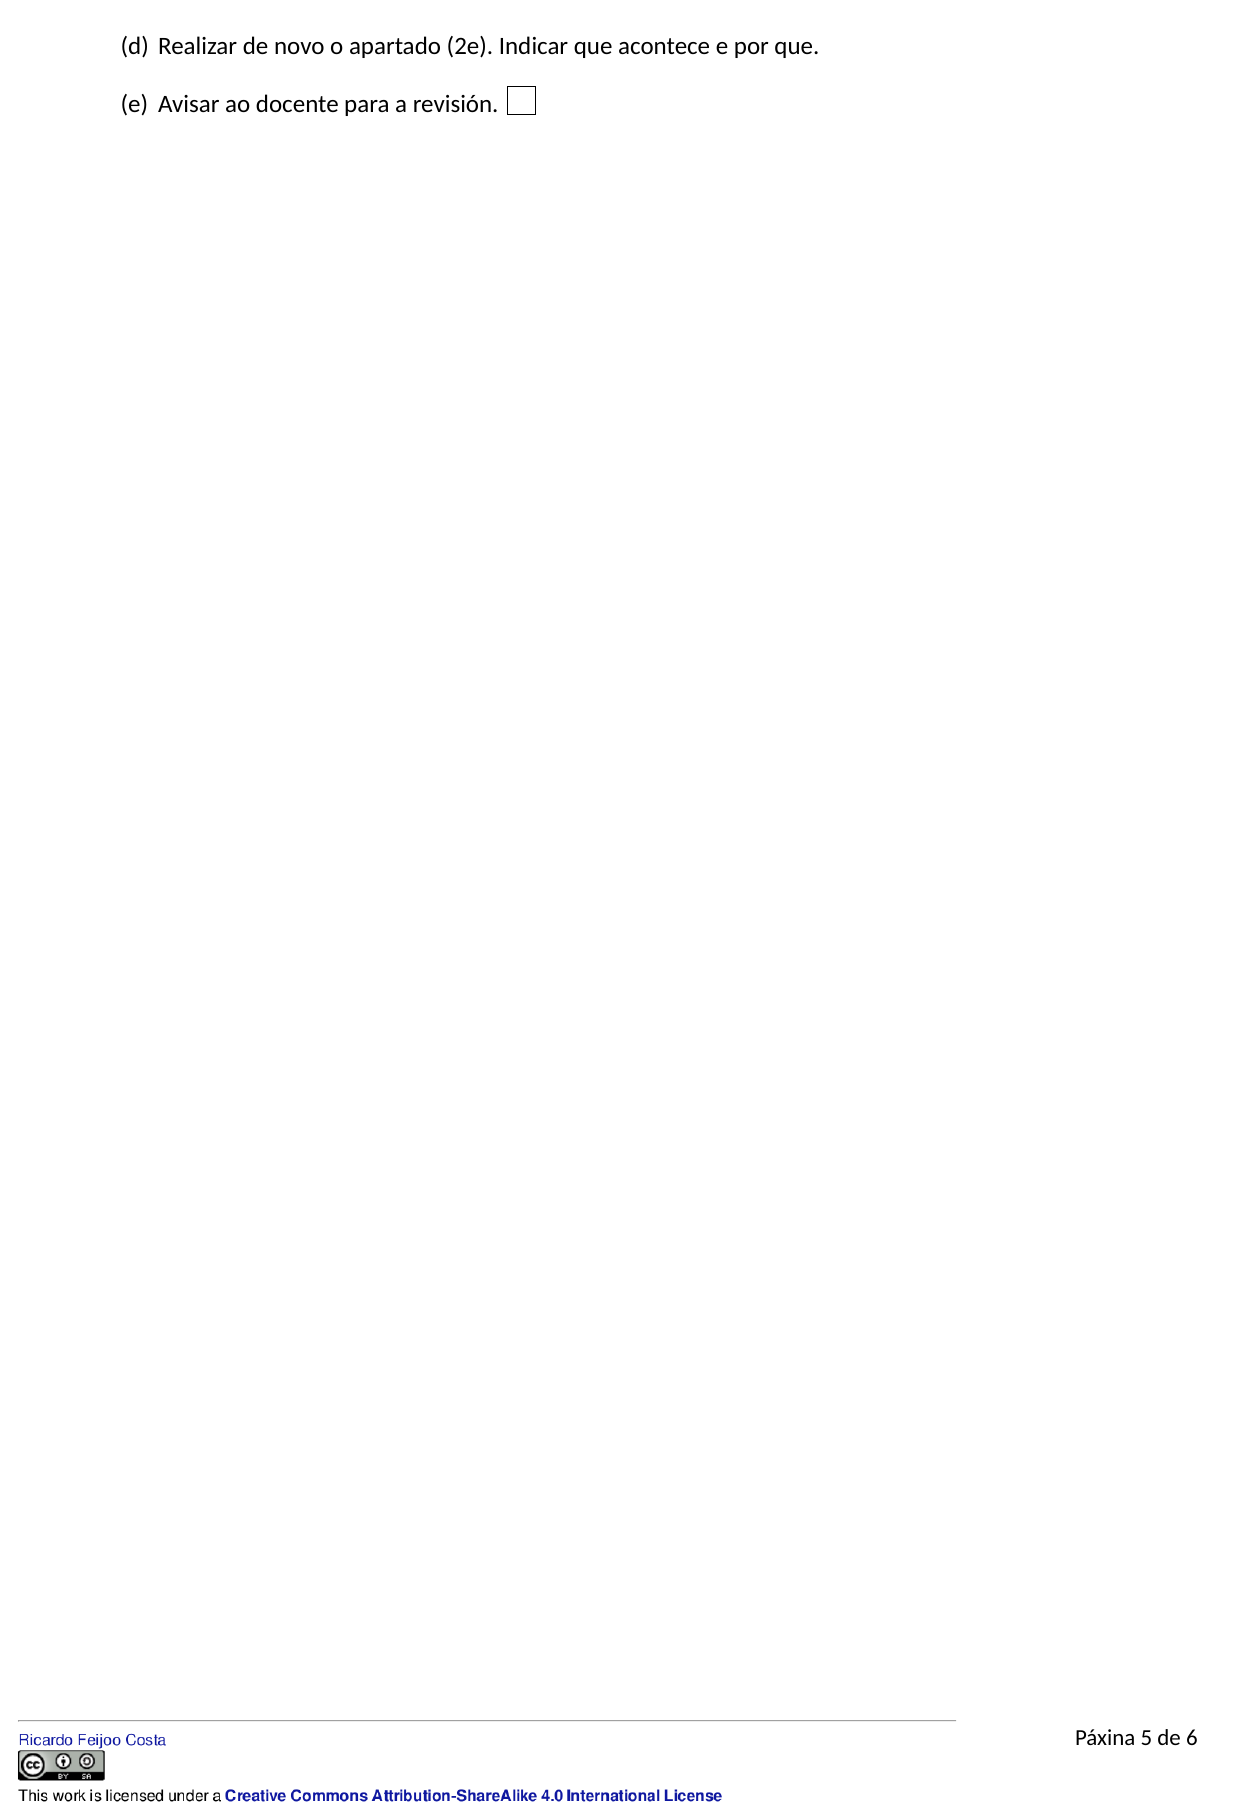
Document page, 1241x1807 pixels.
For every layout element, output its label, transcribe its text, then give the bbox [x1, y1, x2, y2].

list Avisar ao docente para a revisión. [120, 88, 1197, 119]
list Realizar de novo o apartado (2e). Indicar que acontece e por que. [120, 30, 1197, 60]
picture [8, 1715, 957, 1806]
